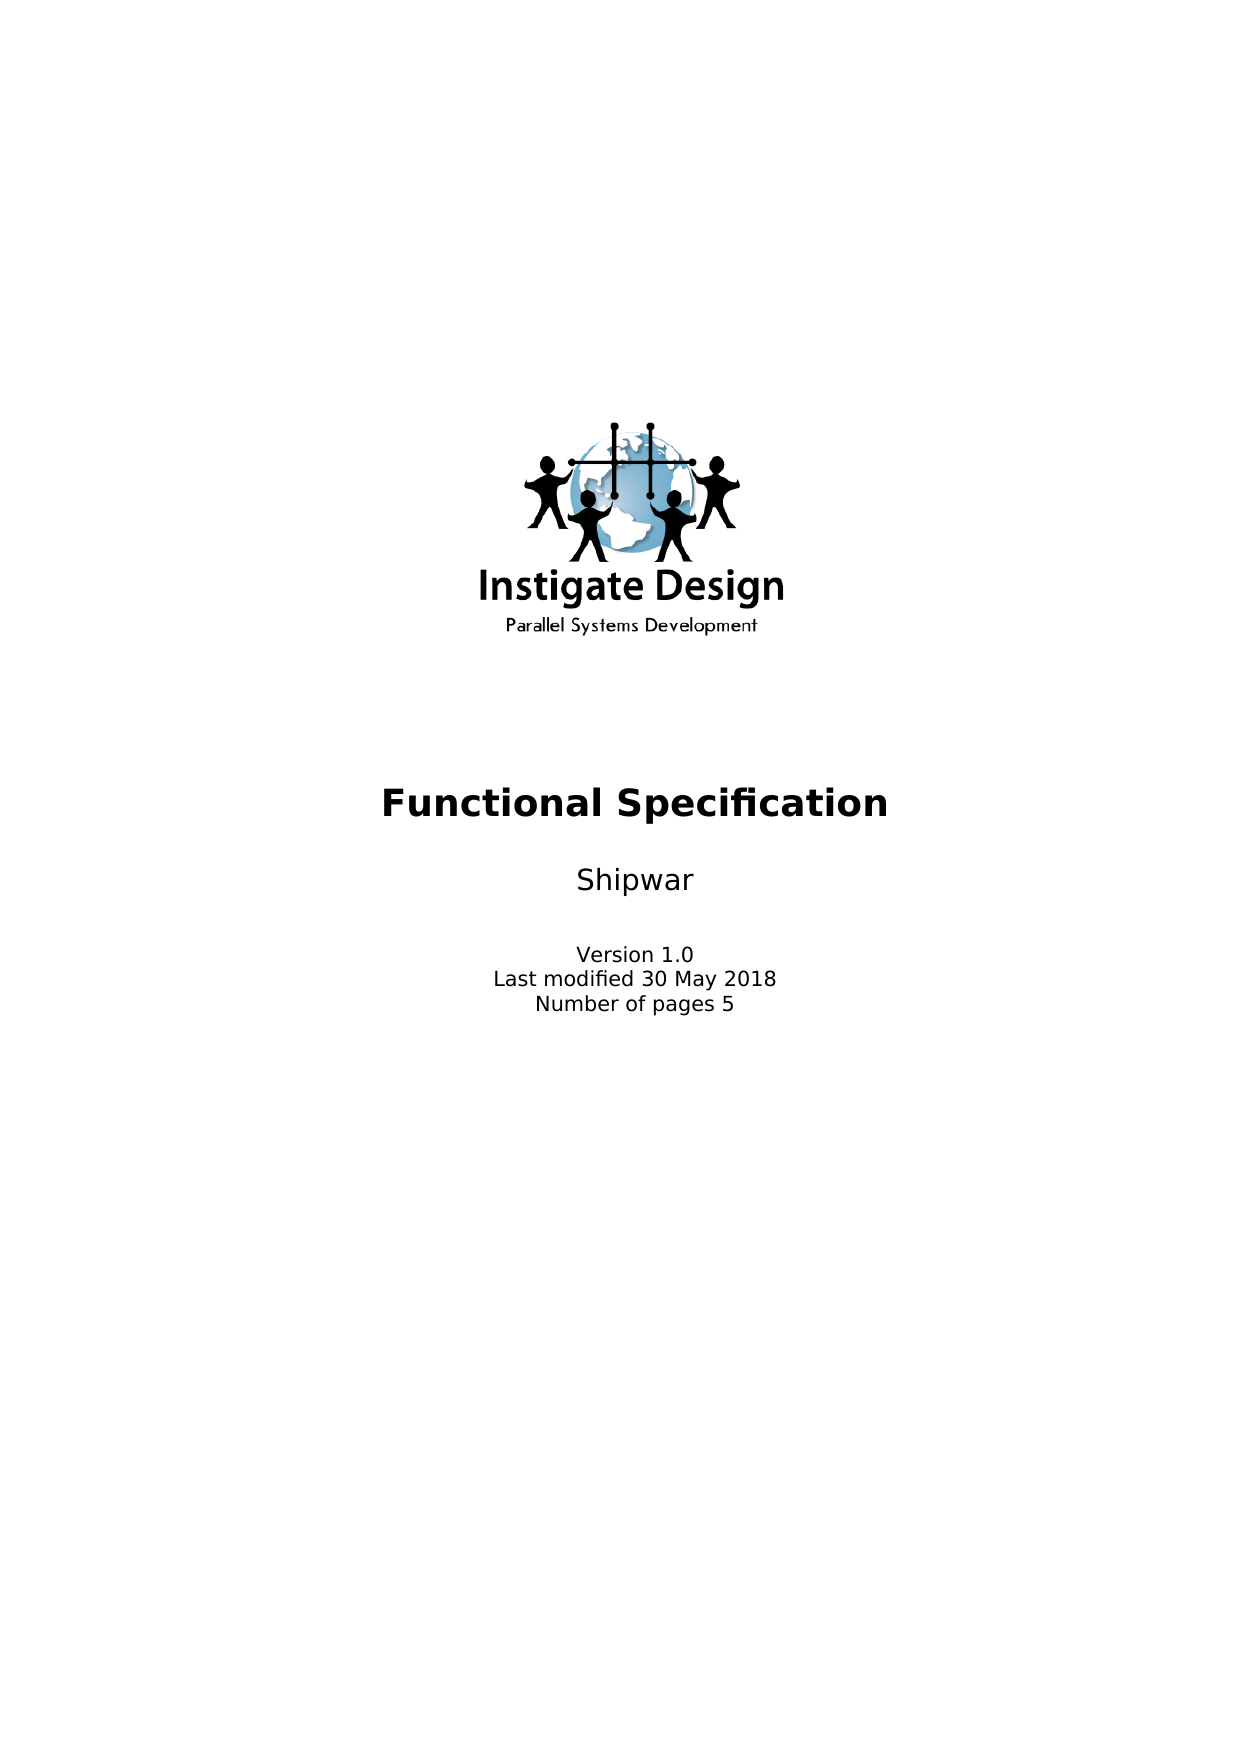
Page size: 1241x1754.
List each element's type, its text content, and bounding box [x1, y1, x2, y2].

subtitle Shipwar [148, 863, 1122, 897]
text Version 1.0 [148, 943, 1122, 967]
text Last modified 30 May 2018 [148, 967, 1122, 992]
title Functional Specification [148, 782, 1122, 825]
text Number of pages 5 [148, 992, 1122, 1016]
picture [465, 361, 805, 701]
